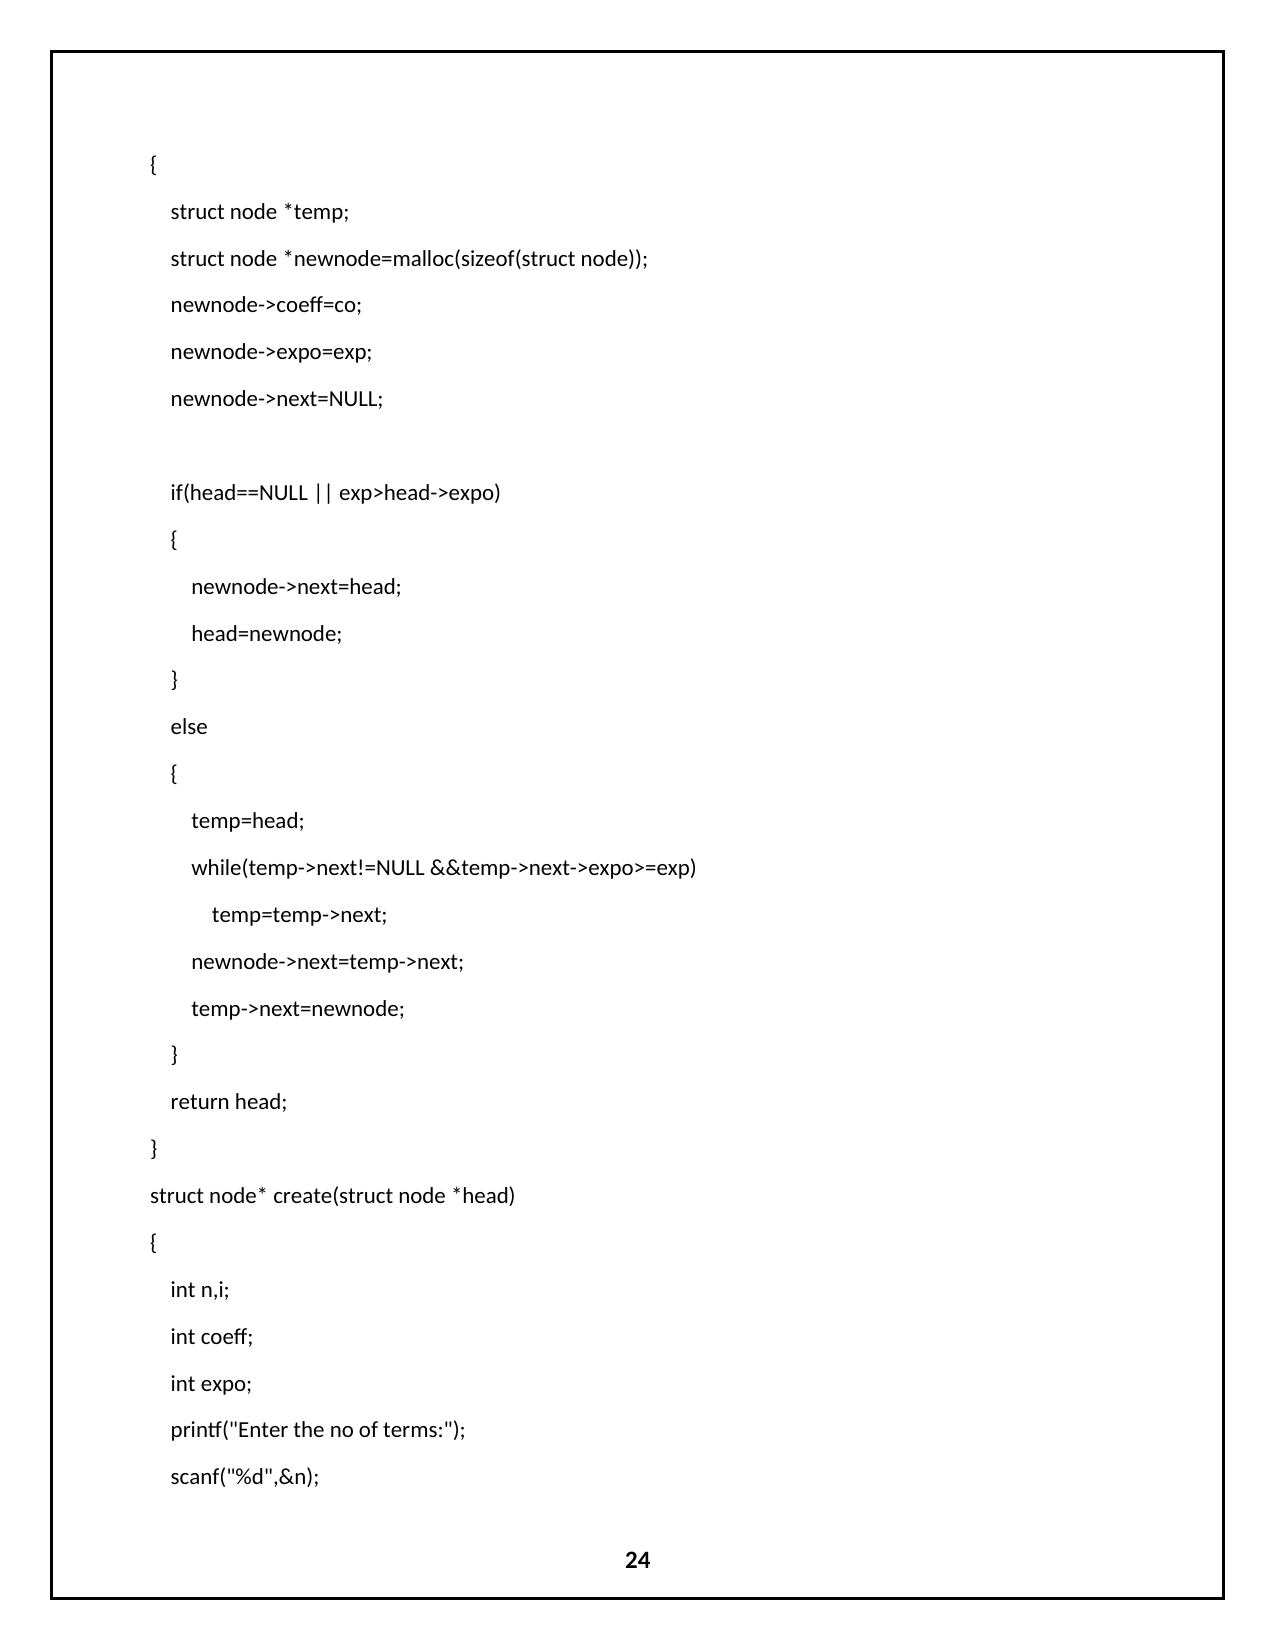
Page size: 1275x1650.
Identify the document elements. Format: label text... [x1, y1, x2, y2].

text int expo; [150, 1369, 1125, 1397]
text { [150, 759, 1125, 787]
text { [150, 150, 1125, 178]
text struct node *newnode=malloc(sizeof(struct node)); [150, 244, 1125, 272]
text temp->next=newnode; [150, 994, 1125, 1022]
text else [150, 712, 1125, 741]
text newnode->next=temp->next; [150, 947, 1125, 975]
text newnode->expo=exp; [150, 337, 1125, 366]
text } [150, 666, 1125, 694]
text return head; [150, 1087, 1125, 1116]
text int coeff; [150, 1322, 1125, 1350]
text newnode->next=NULL; [150, 384, 1125, 412]
text head=newnode; [150, 619, 1125, 647]
text struct node *temp; [150, 197, 1125, 225]
text temp=temp->next; [150, 900, 1125, 928]
text scanf("%d",&n); [150, 1462, 1125, 1491]
text int n,i; [150, 1275, 1125, 1303]
text } [150, 1134, 1125, 1162]
text } [150, 1041, 1125, 1069]
text if(head==NULL || exp>head->expo) [150, 478, 1125, 506]
text newnode->next=head; [150, 572, 1125, 600]
text { [150, 525, 1125, 553]
text while(temp->next!=NULL &&temp->next->expo>=exp) [150, 853, 1125, 881]
text struct node* create(struct node *head) [150, 1181, 1125, 1209]
text temp=head; [150, 806, 1125, 834]
text printf("Enter the no of terms:"); [150, 1416, 1125, 1444]
text newnode->coeff=co; [150, 291, 1125, 319]
text { [150, 1228, 1125, 1256]
